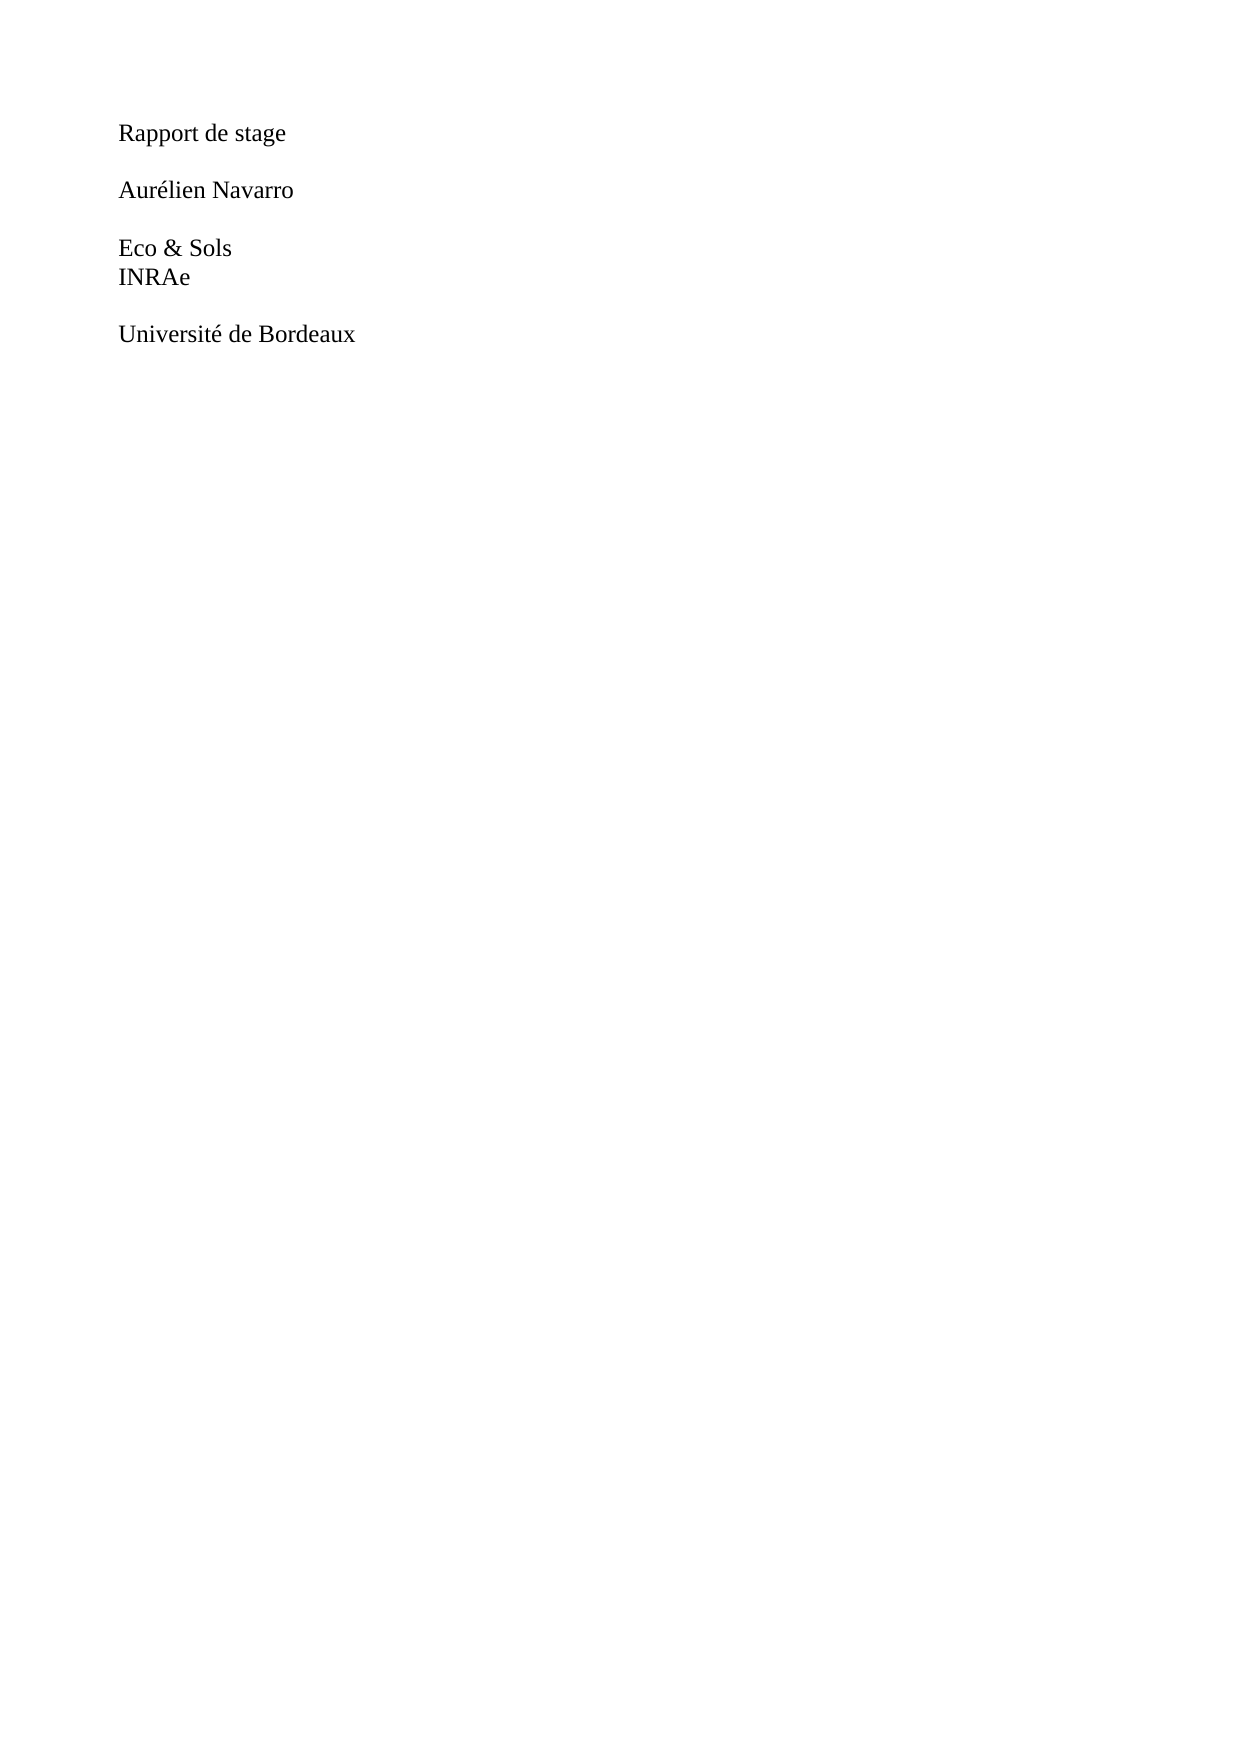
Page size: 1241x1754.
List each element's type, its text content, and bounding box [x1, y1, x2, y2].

text Eco & Sols [118, 233, 1122, 262]
text Rapport de stage [118, 118, 1122, 147]
text Aurélien Navarro [118, 176, 1122, 204]
text INRAe [118, 262, 1122, 291]
text Université de Bordeaux [118, 319, 1122, 348]
